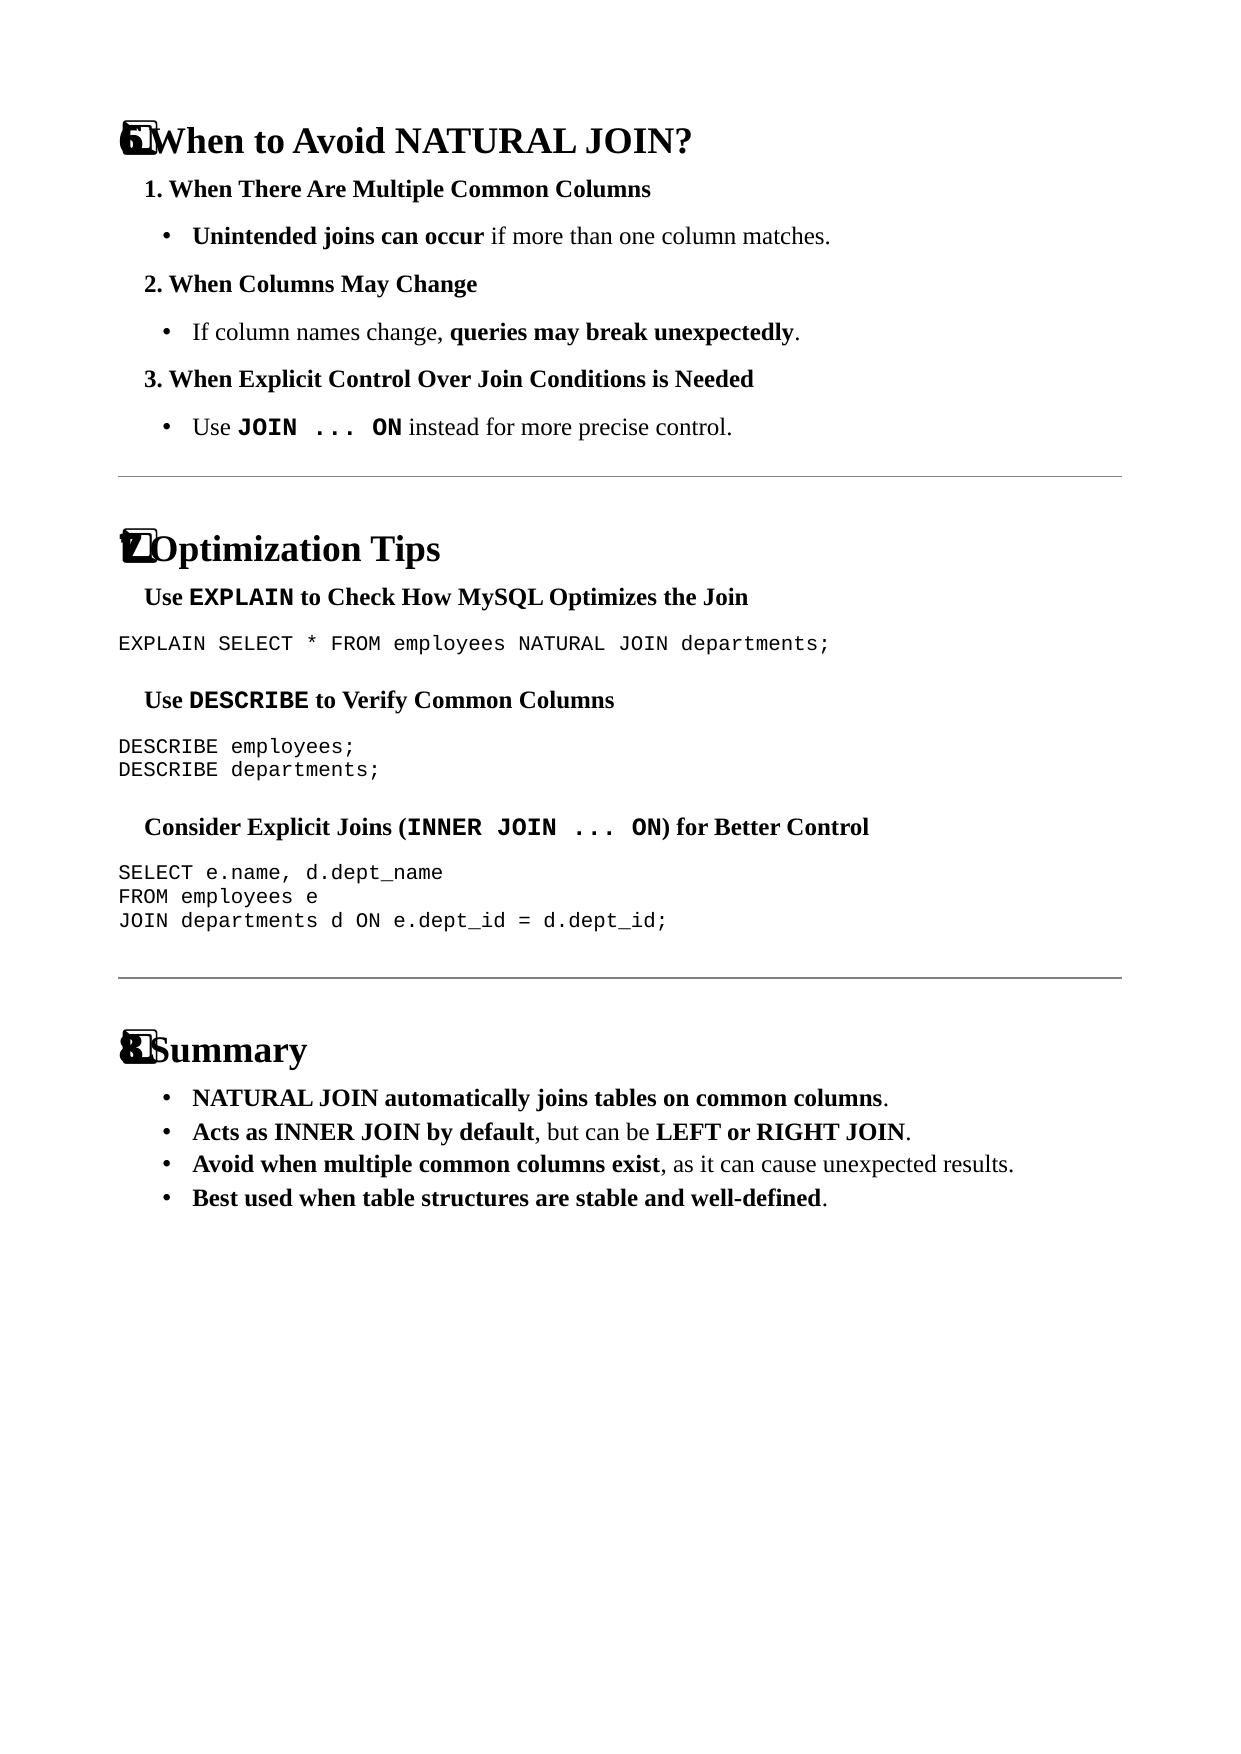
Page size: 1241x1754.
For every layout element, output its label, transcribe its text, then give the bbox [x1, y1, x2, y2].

list If column names change, queries may break unexpectedly. [162, 317, 1122, 345]
text ❌ 2. When Columns May Change [118, 269, 1122, 298]
list Unintended joins can occur if more than one column matches. [162, 221, 1122, 250]
text DESCRIBE departments; [118, 759, 1122, 783]
text SELECT e.name, d.dept_name [118, 862, 1122, 886]
subtitle 8️⃣ Summary [118, 1028, 1122, 1071]
list Use JOIN ... ON instead for more precise control. [162, 412, 1122, 443]
text ❌ 3. When Explicit Control Over Join Conditions is Needed [118, 364, 1122, 393]
list Avoid when multiple common columns exist, as it can cause unexpected results. [162, 1149, 1122, 1178]
text ✅ Consider Explicit Joins (INNER JOIN ... ON) for Better Control [118, 812, 1122, 843]
subtitle 7️⃣ Optimization Tips [118, 527, 1122, 570]
text JOIN departments d ON e.dept_id = d.dept_id; [118, 910, 1122, 933]
text ❌ 1. When There Are Multiple Common Columns [118, 174, 1122, 202]
text ✅ Use DESCRIBE to Verify Common Columns [118, 686, 1122, 716]
text ✅ Use EXPLAIN to Check How MySQL Optimizes the Join [118, 582, 1122, 613]
text EXPLAIN SELECT * FROM employees NATURAL JOIN departments; [118, 632, 1122, 656]
text DESCRIBE employees; [118, 736, 1122, 759]
list Best used when table structures are stable and well-defined. [162, 1183, 1122, 1211]
list NATURAL JOIN automatically joins tables on common columns. [162, 1083, 1122, 1112]
subtitle 6️⃣ When to Avoid NATURAL JOIN? [118, 118, 1122, 161]
text FROM employees e [118, 886, 1122, 910]
list Acts as INNER JOIN by default, but can be LEFT or RIGHT JOIN. [162, 1117, 1122, 1145]
